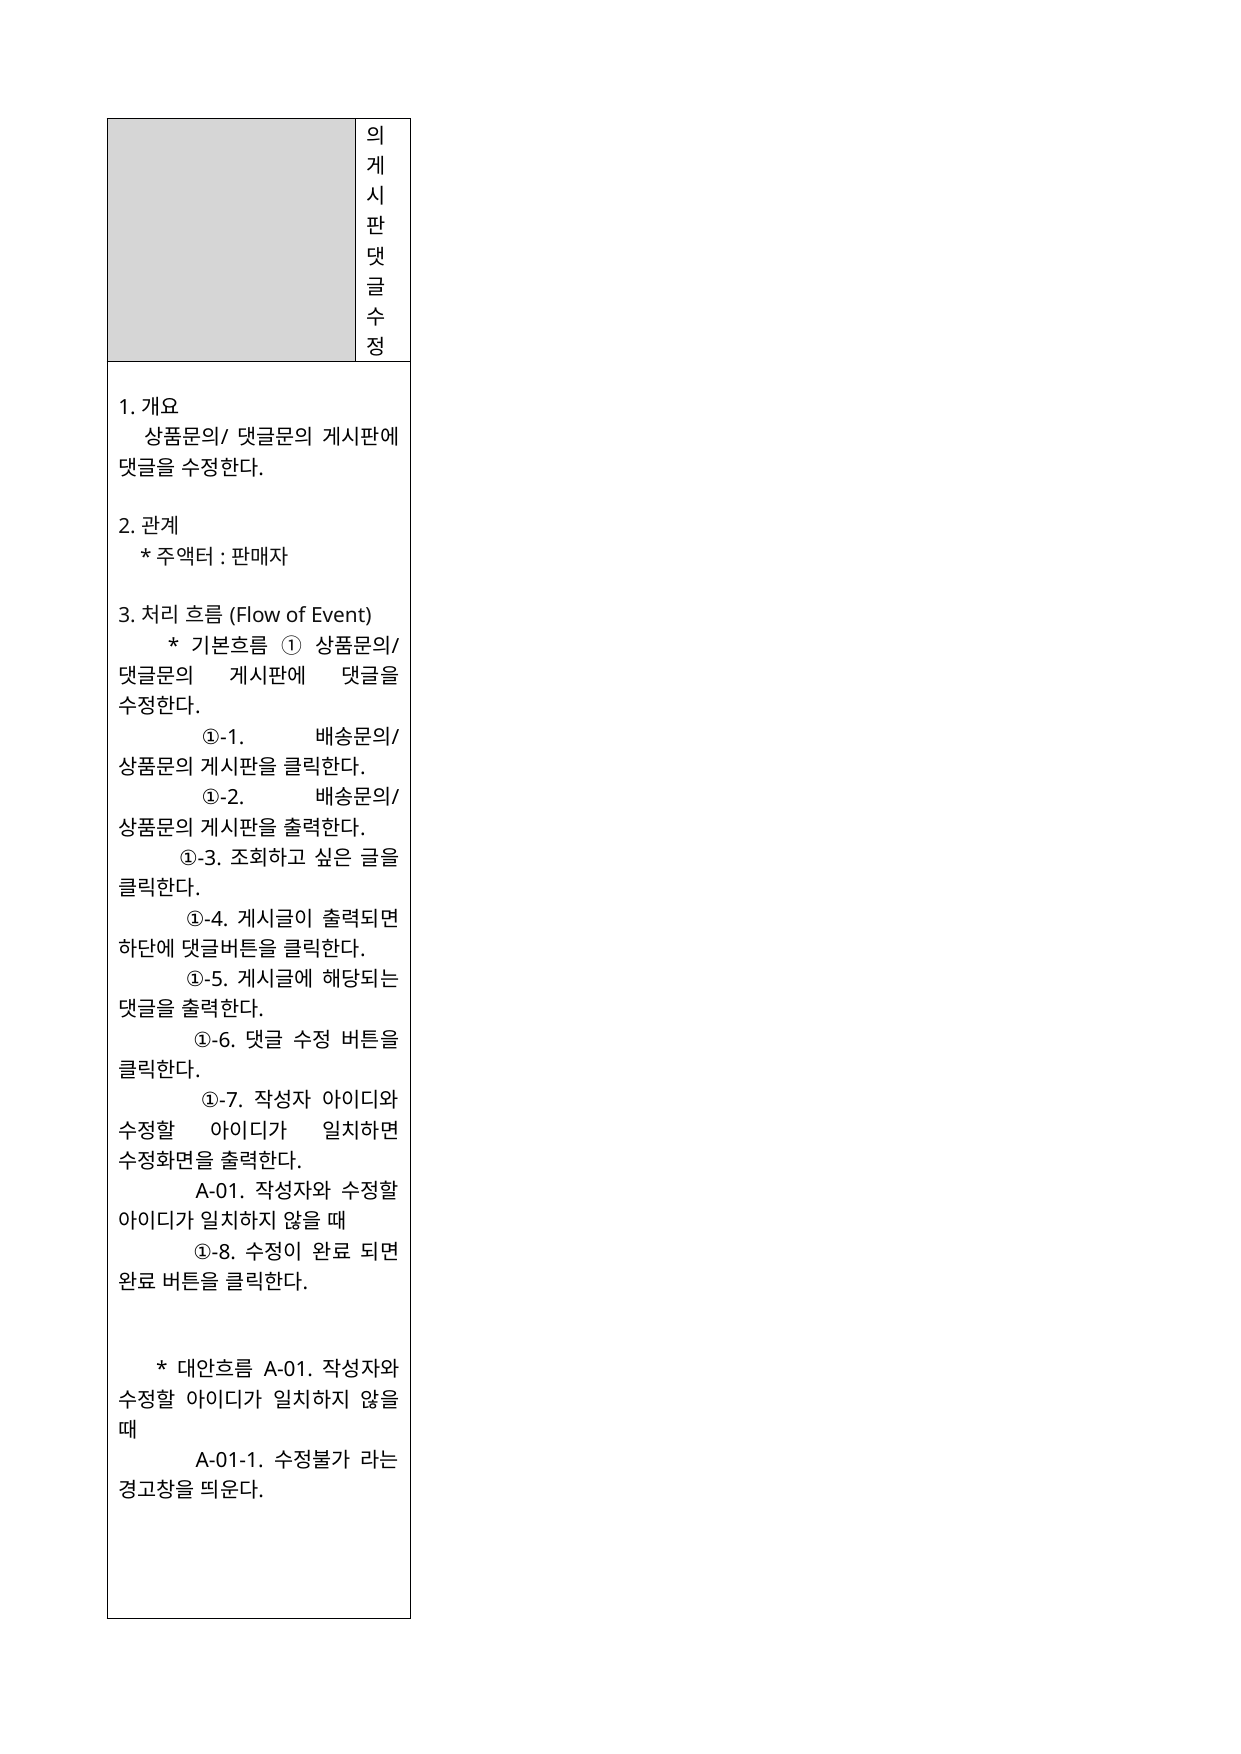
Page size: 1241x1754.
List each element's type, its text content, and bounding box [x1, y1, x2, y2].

table_cell [108, 119, 355, 361]
table_cell 의 게시판 댓글 수정 [356, 119, 410, 361]
table_cell [411, 361, 1046, 1618]
table_cell 1. 개요 상품문의/ 댓글문의 게시판에 댓글을 수정한다. 2. 관계 * 주액터 : 판매자 3. 처리 흐름 (Flow of Event) * 기본흐름 ① 상품문의/ 댓글문의 게시판에 댓글을 수정한다. ①-1. 배송문의/상품문의 게시판을 클릭한다. ①-2. 배송문의/상품문의 게시판을 출력한다. ①-3. 조회하고 싶은 글을 클릭한다. ①-4. 게시글이 출력되면 하단에 댓글버튼을 클릭한다. ①-5. 게시글에 해당되는 댓글을 출력한다. ①-6. 댓글 수정 버튼을 클릭한다. ①-7. 작성자 아이디와 수정할 아이디가 일치하면 수정화면을 출력한다. A-01. 작성자와 수정할 아이디가 일치하지 않을 때 ①-8. 수정이 완료 되면 완료 버튼을 클릭한다. * 대안흐름 A-01. 작성자와 수정할 아이디가 일치하지 않을 때 A-01-1. 수정불가 라는 경고창을 띄운다. [108, 362, 410, 1618]
table_cell [411, 118, 1046, 361]
